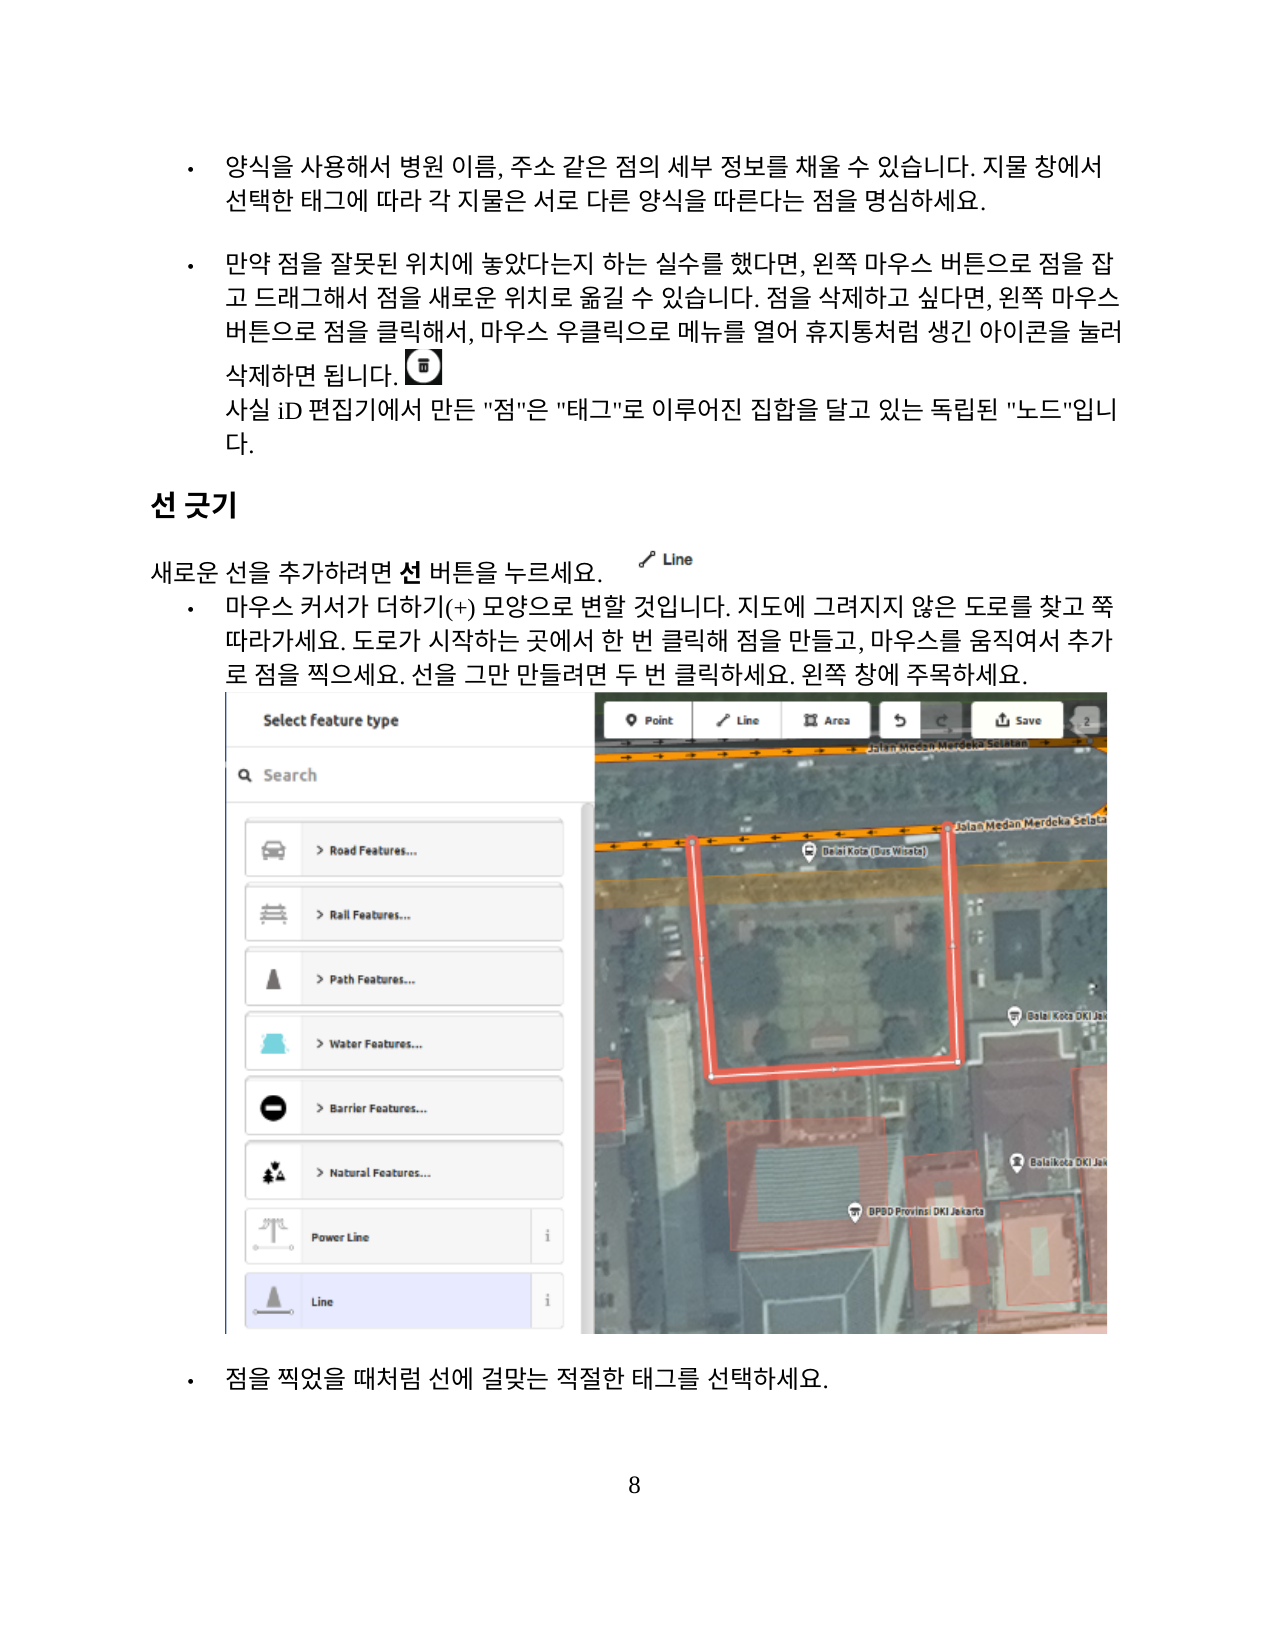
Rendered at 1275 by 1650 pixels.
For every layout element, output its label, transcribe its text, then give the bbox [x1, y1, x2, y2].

list 만약 점을 잘못된 위치에 놓았다는지 하는 실수를 했다면, 왼쪽 마우스 버튼으로 점을 잡고 드래그해서 점을 새로운 위치로 옮길 수 있습니다. 점을 삭제하고 싶다면, 왼쪽 마우스 버튼으로 점을 클릭해서, 마우스 우클릭으로 메뉴를 열어 휴지통처럼 생긴 아이콘을 눌러 삭제하면 됩니다. 사실 iD 편집기에서 만든 "점"은 "태그"로 이루어진 집합을 달고 있는 독립된 "노드"입니다. [187, 247, 1125, 461]
picture [405, 349, 443, 385]
list 양식을 사용해서 병원 이름, 주소 같은 점의 세부 정보를 채울 수 있습니다. 지물 창에서 선택한 태그에 따라 각 지물은 서로 다른 양식을 따른다는 점을 명심하세요. [187, 150, 1125, 247]
subtitle 선 긋기 [150, 486, 1125, 525]
list 점을 찍었을 때처럼 선에 걸맞는 적절한 태그를 선택하세요. [187, 1362, 1125, 1425]
list 마우스 커서가 더하기(+) 모양으로 변할 것입니다. 지도에 그려지지 않은 도로를 찾고 쭉 따라가세요. 도로가 시작하는 곳에서 한 번 클릭해 점을 만들고, 마우스를 움직여서 추가로 점을 찍으세요. 선을 그만 만들려면 두 번 클릭하세요. 왼쪽 창에 주목하세요. [187, 590, 1125, 1362]
picture [225, 692, 1108, 1334]
text 새로운 선을 추가하려면 선 버튼을 누르세요. [150, 538, 1125, 590]
picture [609, 537, 718, 583]
